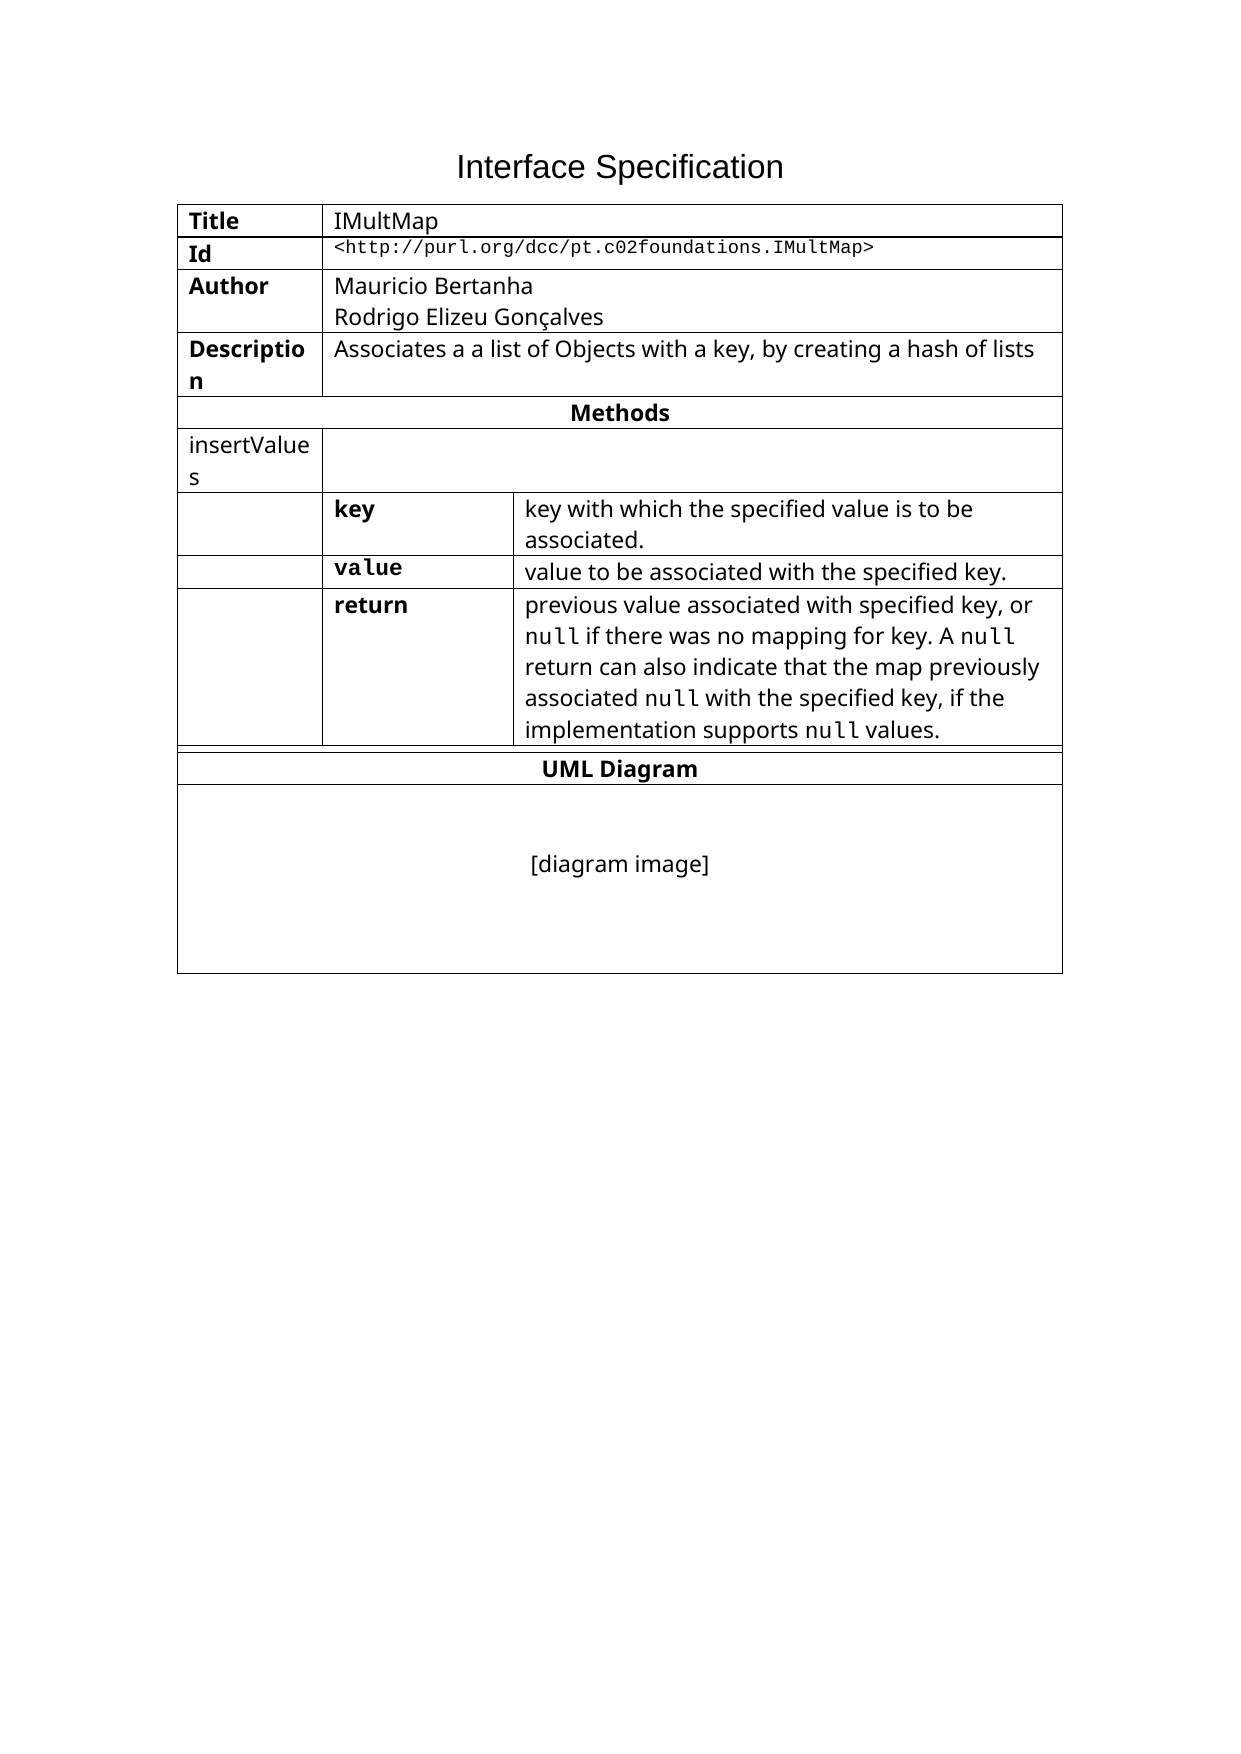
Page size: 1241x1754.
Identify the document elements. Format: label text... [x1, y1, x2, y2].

table_cell [178, 556, 322, 587]
table_cell [178, 589, 322, 745]
table_cell UML Diagram [178, 753, 1062, 784]
table_cell Id [178, 238, 322, 269]
table_cell Description [178, 333, 322, 396]
table_cell key with which the specified value is to be associated. [514, 493, 1062, 555]
table_cell value [323, 556, 513, 587]
table_cell Mauricio Bertanha Rodrigo Elizeu Gonçalves [323, 270, 1062, 332]
table_cell [178, 746, 1062, 752]
table_cell Author [178, 270, 322, 332]
table_cell <http://purl.org/dcc/pt.c02foundations.IMultMap> [323, 238, 1062, 269]
table_cell previous value associated with specified key, or null if there was no mapping for key. A null return can also indicate that the map previously associated null with the specified key, if the implementation supports null values. [514, 589, 1062, 745]
text Interface Specification [177, 148, 1063, 186]
table_cell insertValues [178, 429, 322, 492]
table_cell [178, 493, 322, 555]
table_cell [323, 429, 1062, 492]
table_cell value to be associated with the specified key. [514, 556, 1062, 587]
table_cell return [323, 589, 513, 745]
table_cell [diagram image] [178, 785, 1062, 973]
table_header IMultMap [323, 205, 1062, 236]
table_cell Associates a a list of Objects with a key, by creating a hash of lists [323, 333, 1062, 396]
table_header Title [178, 205, 322, 236]
table_cell key [323, 493, 513, 555]
table_cell Methods [178, 397, 1062, 428]
